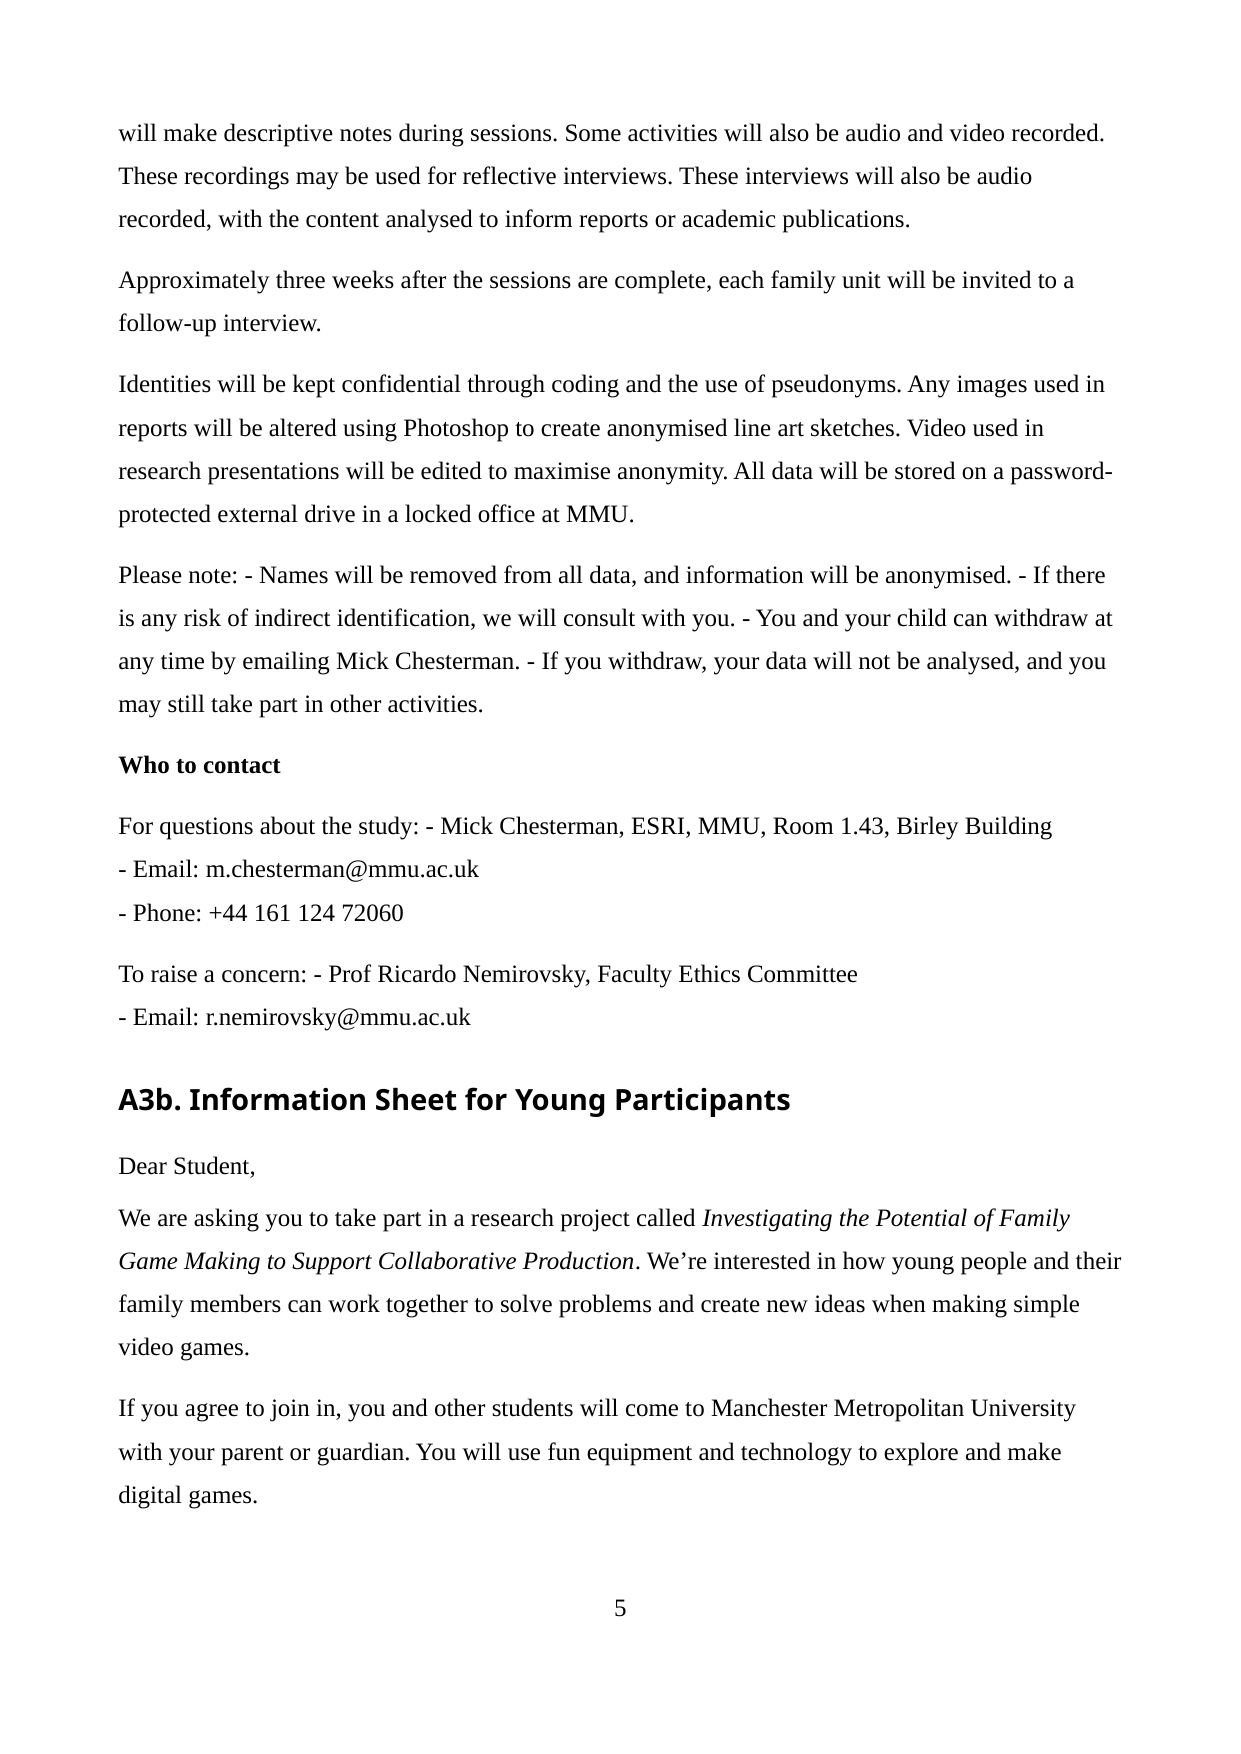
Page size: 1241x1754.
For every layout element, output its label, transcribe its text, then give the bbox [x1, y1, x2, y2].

text Identities will be kept confidential through coding and the use of pseudonyms. Any images used in reports will be altered using Photoshop to create anonymised line art sketches. Video used in research presentations will be edited to maximise anonymity. All data will be stored on a password-protected external drive in a locked office at MMU. [118, 369, 1122, 528]
subtitle A3b. Information Sheet for Young Participants [118, 1079, 1122, 1119]
text Dear Student, [118, 1151, 1122, 1180]
text Please note: - Names will be removed from all data, and information will be anonymised. - If there is any risk of indirect identification, we will consult with you. - You and your child can withdraw at any time by emailing Mick Chesterman. - If you withdraw, your data will not be analysed, and you may still take part in other activities. [118, 560, 1122, 718]
text For questions about the study: - Mick Chesterman, ESRI, MMU, Room 1.43, Birley Building - Email: m.chesterman@mmu.ac.uk - Phone: +44 161 124 72060 [118, 811, 1122, 926]
text will make descriptive notes during sessions. Some activities will also be audio and video recorded. These recordings may be used for reflective interviews. These interviews will also be audio recorded, with the content analysed to inform reports or academic publications. [118, 118, 1122, 233]
text If you agree to join in, you and other students will come to Manchester Metropolitan University with your parent or guardian. You will use fun equipment and technology to explore and make digital games. [118, 1393, 1122, 1508]
text Approximately three weeks after the sessions are complete, each family unit will be invited to a follow-up interview. [118, 265, 1122, 337]
text We are asking you to take part in a research project called Investigating the Potential of Family Game Making to Support Collaborative Production. We’re interested in how young people and their family members can work together to solve problems and create new ideas when making simple video games. [118, 1203, 1122, 1361]
text To raise a concern: - Prof Ricardo Nemirovsky, Faculty Ethics Committee - Email: r.nemirovsky@mmu.ac.uk [118, 959, 1122, 1031]
text Who to contact [118, 750, 1122, 779]
